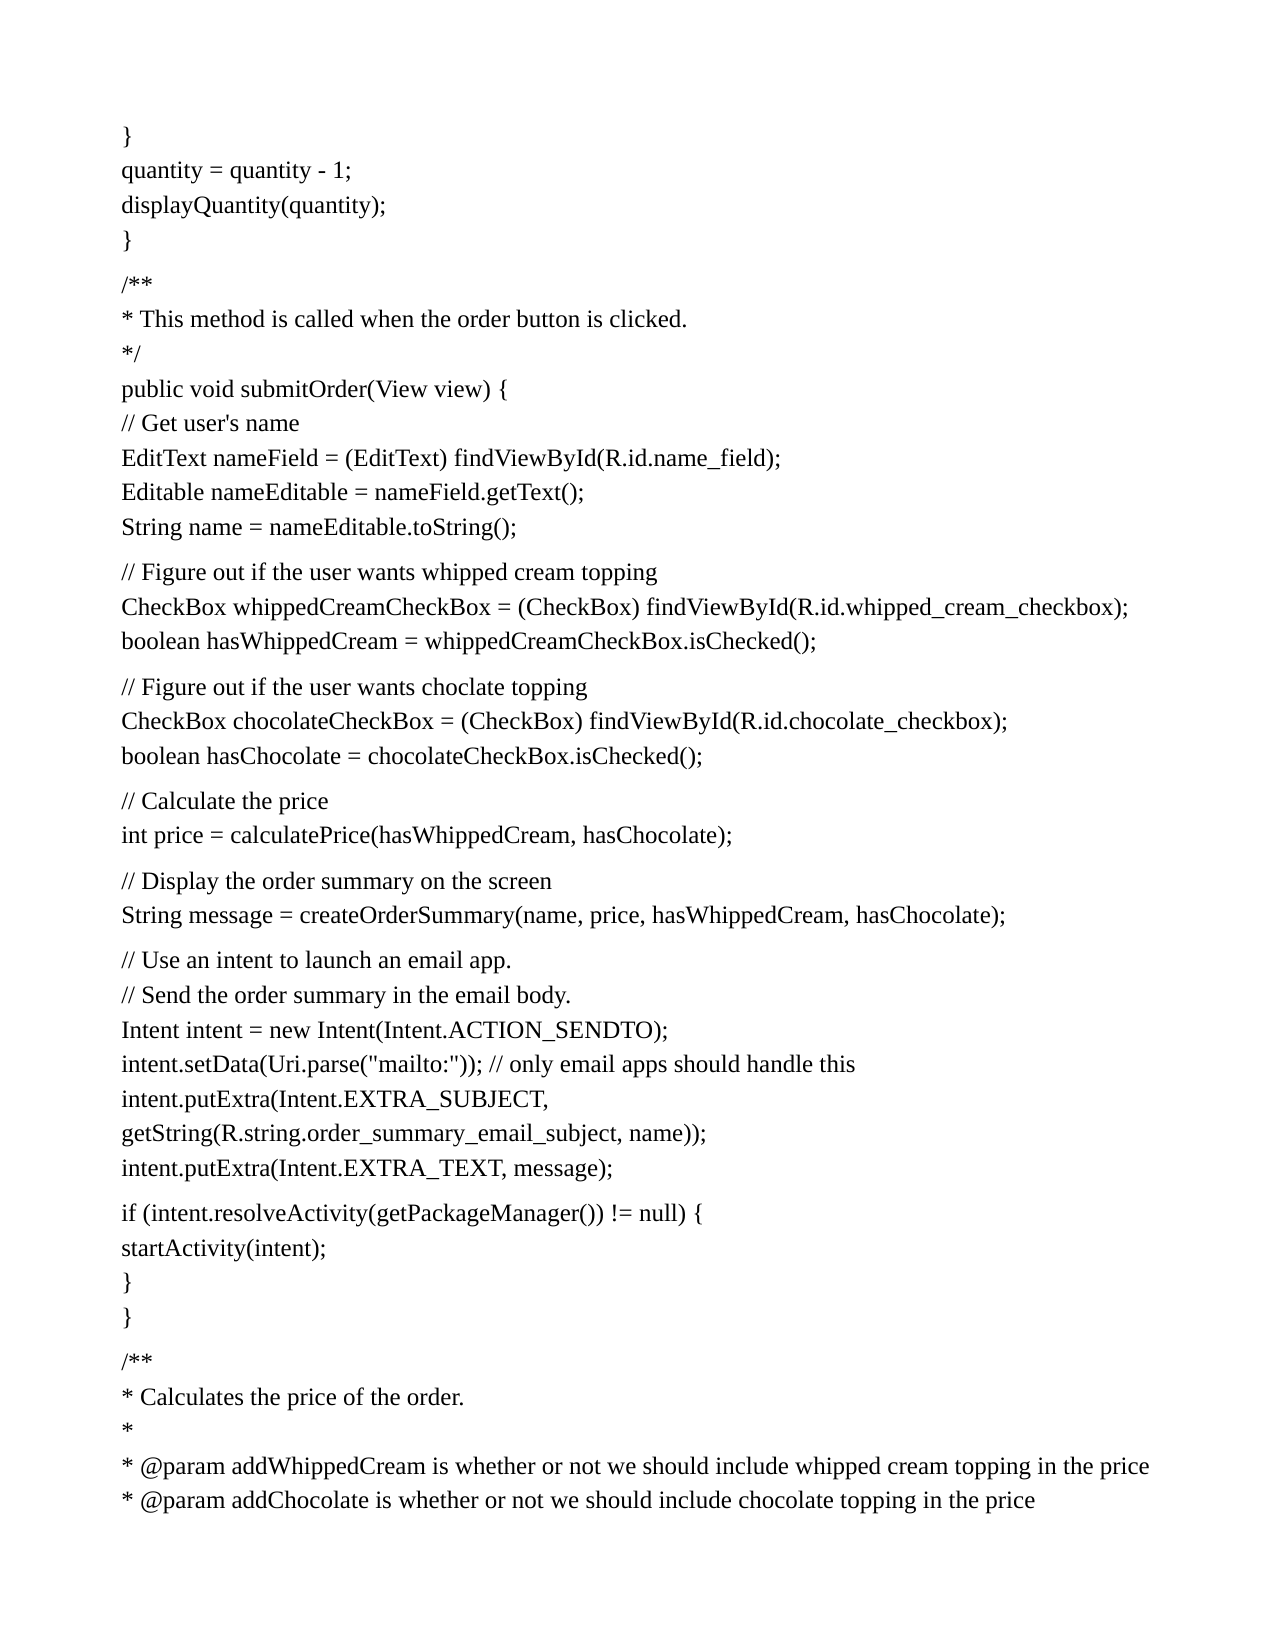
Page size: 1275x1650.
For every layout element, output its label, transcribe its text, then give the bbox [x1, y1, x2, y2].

table_header displayQuantity(quantity); [118, 187, 399, 222]
table_header Editable nameEditable = nameField.getText(); [118, 475, 597, 509]
table_header } [118, 1299, 148, 1334]
table_header } [118, 222, 148, 256]
table_header } [118, 1265, 148, 1299]
table_header String name = nameEditable.toString(); [118, 509, 530, 544]
table_header [118, 544, 136, 554]
table_header Intent intent = new Intent(Intent.ACTION_SENDTO); [118, 1012, 681, 1046]
table_header // Figure out if the user wants whipped cream topping [118, 554, 669, 589]
table_header */ [118, 336, 154, 371]
table_header [118, 256, 136, 267]
table_header * Calculates the price of the order. [118, 1379, 477, 1413]
table_header if (intent.resolveActivity(getPackageManager()) != null) { [118, 1195, 717, 1230]
table_header String message = createOrderSummary(name, price, hasWhippedCream, hasChocolate); [118, 898, 1017, 932]
table_header [118, 773, 136, 783]
table_header * This method is called when the order button is clicked. [118, 302, 699, 336]
table_header [118, 1185, 136, 1195]
table_header // Figure out if the user wants choclate topping [118, 669, 599, 703]
table_header * @param addWhippedCream is whether or not we should include whipped cream topping in the price [118, 1448, 1157, 1483]
table_header getString(R.string.order_summary_email_subject, name)); [118, 1116, 718, 1150]
table_header /** [118, 267, 167, 302]
table_header startActivity(intent); [118, 1230, 339, 1264]
table_header EditText nameField = (EditText) findViewById(R.id.name_field); [118, 440, 792, 474]
table_header [118, 1334, 136, 1344]
table_header [118, 658, 136, 669]
table_header } [118, 118, 148, 153]
table_header // Use an intent to launch an email app. [118, 943, 524, 977]
table_header int price = calculatePrice(hasWhippedCream, hasChocolate); [118, 818, 744, 852]
table_header public void submitOrder(View view) { [118, 371, 523, 405]
table_header boolean hasChocolate = chocolateCheckBox.isChecked(); [118, 738, 716, 772]
table_header [118, 852, 136, 863]
table_header intent.putExtra(Intent.EXTRA_TEXT, message); [118, 1150, 629, 1185]
table_header boolean hasWhippedCream = whippedCreamCheckBox.isChecked(); [118, 624, 830, 658]
table_header /** [118, 1344, 167, 1379]
table_header CheckBox chocolateCheckBox = (CheckBox) findViewById(R.id.chocolate_checkbox); [118, 703, 1021, 738]
table_header * [118, 1414, 148, 1448]
table_header * @param addChocolate is whether or not we should include chocolate topping in the price [118, 1483, 1046, 1517]
table_header intent.setData(Uri.parse("mailto:")); // only email apps should handle this [118, 1046, 866, 1081]
table_header // Calculate the price [118, 783, 342, 818]
table_header intent.putExtra(Intent.EXTRA_SUBJECT, [118, 1081, 565, 1116]
table_header // Display the order summary on the screen [118, 863, 565, 897]
table_header // Send the order summary in the email body. [118, 977, 583, 1012]
table_header [118, 932, 136, 943]
table_header CheckBox whippedCreamCheckBox = (CheckBox) findViewById(R.id.whipped_cream_checkbox); [118, 589, 1141, 623]
table_header // Get user's name [118, 405, 313, 440]
table_header quantity = quantity - 1; [118, 153, 365, 187]
